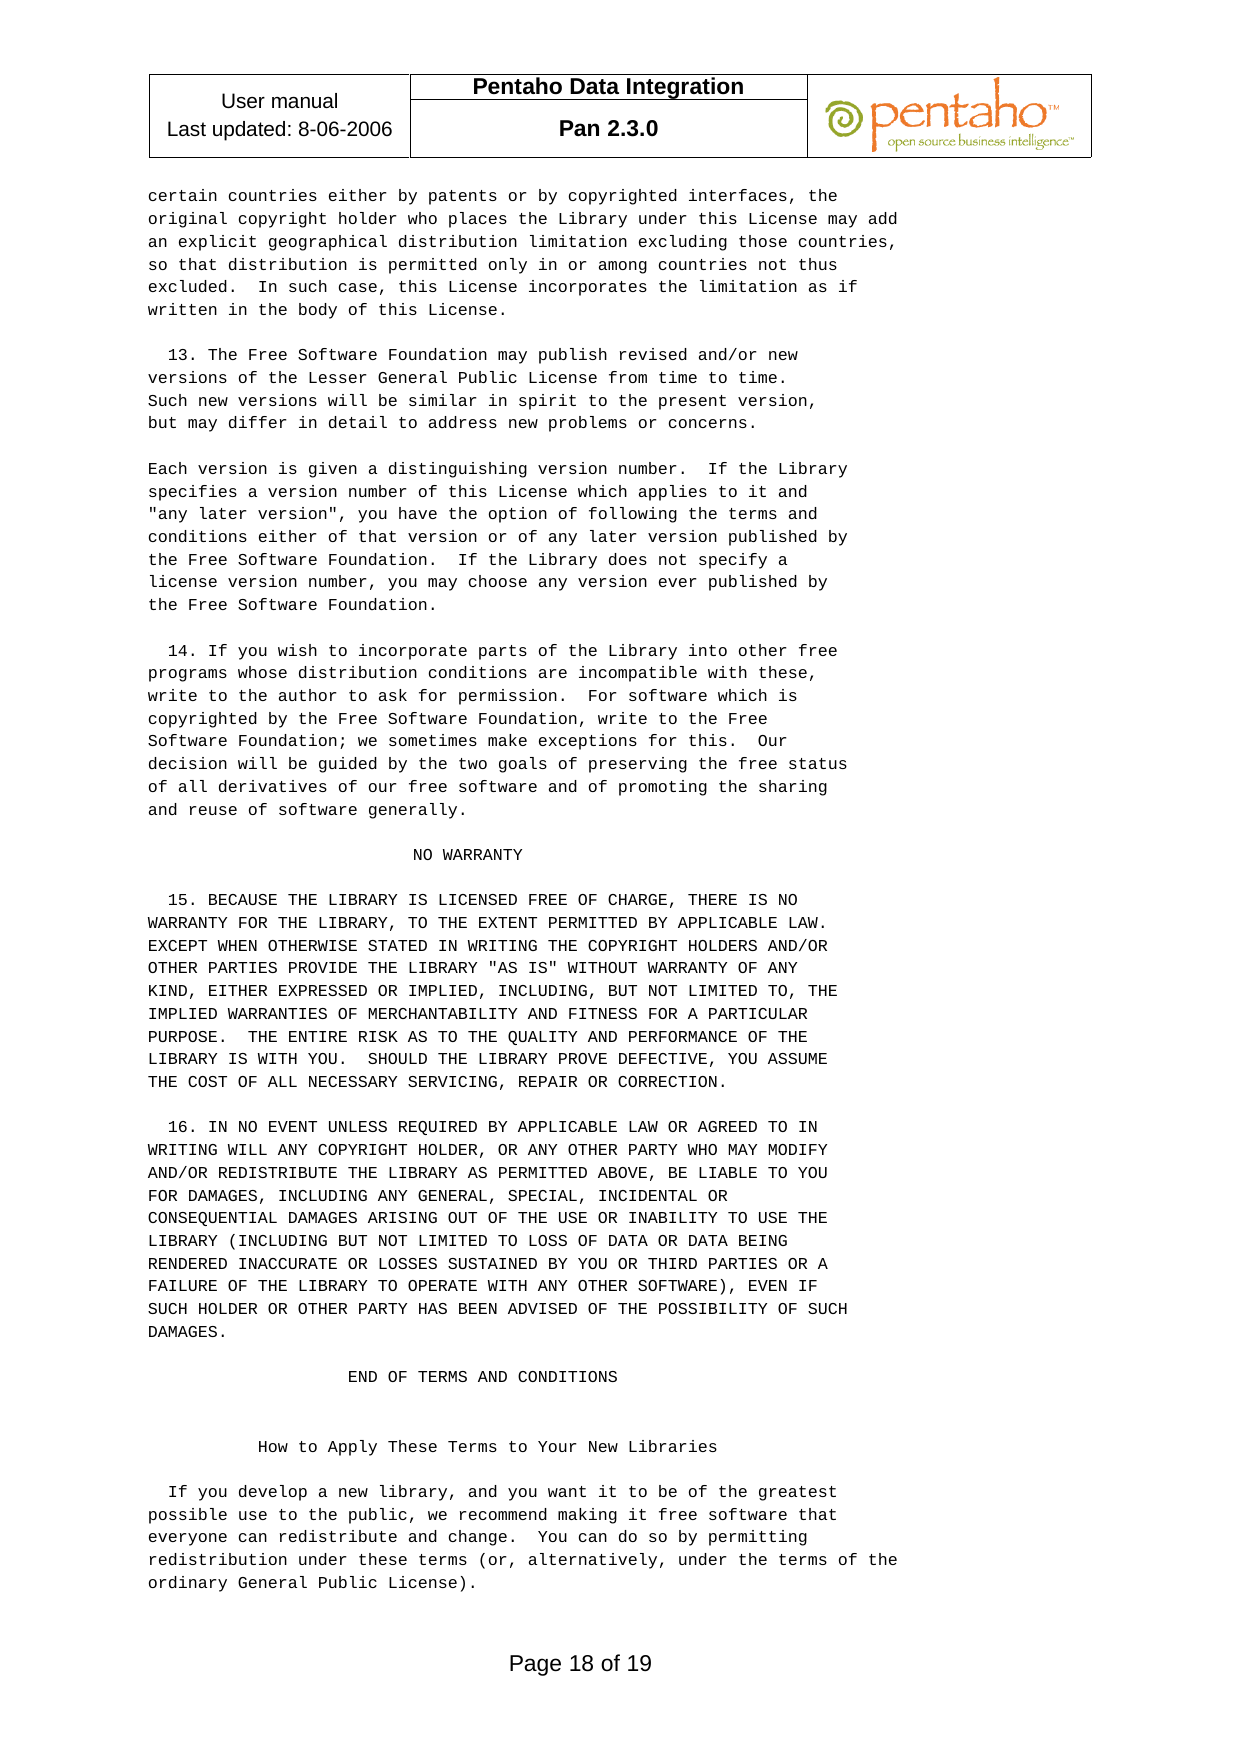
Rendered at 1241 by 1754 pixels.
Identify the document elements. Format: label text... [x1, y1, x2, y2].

text How to Apply These Terms to Your New Libraries If you develop a new library, and you want it to be of the greatest possible use to the public, we recommend making it free software that everyone can redistribute and change. You can do so by permitting redistribution under these terms (or, alternatively, under the terms of the ordinary General Public License). [148, 1393, 1092, 1593]
text certain countries either by patents or by copyrighted interfaces, the original copyright holder who places the Library under this License may add an explicit geographical distribution limitation excluding those countries, so that distribution is permitted only in or among countries not thus excluded. In such case, this License incorporates the limitation as if written in the body of this License. 13. The Free Software Foundation may publish revised and/or new versions of the Lesser General Public License from time to time. Such new versions will be similar in spirit to the present version, but may differ in detail to address new problems or concerns. Each version is given a distinguishing version number. If the Library specifies a version number of this License which applies to it and "any later version", you have the option of following the terms and conditions either of that version or of any later version published by the Free Software Foundation. If the Library does not specify a license version number, you may choose any version ever published by the Free Software Foundation. 14. If you wish to incorporate parts of the Library into other free programs whose distribution conditions are incompatible with these, write to the author to ask for permission. For software which is copyrighted by the Free Software Foundation, write to the Free Software Foundation; we sometimes make exceptions for this. Our decision will be guided by the two goals of preserving the free status of all derivatives of our free software and of promoting the sharing and reuse of software generally. NO WARRANTY 15. BECAUSE THE LIBRARY IS LICENSED FREE OF CHARGE, THERE IS NO WARRANTY FOR THE LIBRARY, TO THE EXTENT PERMITTED BY APPLICABLE LAW. EXCEPT WHEN OTHERWISE STATED IN WRITING THE COPYRIGHT HOLDERS AND/OR OTHER PARTIES PROVIDE THE LIBRARY "AS IS" WITHOUT WARRANTY OF ANY KIND, EITHER EXPRESSED OR IMPLIED, INCLUDING, BUT NOT LIMITED TO, THE IMPLIED WARRANTIES OF MERCHANTABILITY AND FITNESS FOR A PARTICULAR PURPOSE. THE ENTIRE RISK AS TO THE QUALITY AND PERFORMANCE OF THE LIBRARY IS WITH YOU. SHOULD THE LIBRARY PROVE DEFECTIVE, YOU ASSUME THE COST OF ALL NECESSARY SERVICING, REPAIR OR CORRECTION. 16. IN NO EVENT UNLESS REQUIRED BY APPLICABLE LAW OR AGREED TO IN WRITING WILL ANY COPYRIGHT HOLDER, OR ANY OTHER PARTY WHO MAY MODIFY AND/OR REDISTRIBUTE THE LIBRARY AS PERMITTED ABOVE, BE LIABLE TO YOU FOR DAMAGES, INCLUDING ANY GENERAL, SPECIAL, INCIDENTAL OR CONSEQUENTIAL DAMAGES ARISING OUT OF THE USE OR INABILITY TO USE THE LIBRARY (INCLUDING BUT NOT LIMITED TO LOSS OF DATA OR DATA BEING RENDERED INACCURATE OR LOSSES SUSTAINED BY YOU OR THIRD PARTIES OR A FAILURE OF THE LIBRARY TO OPERATE WITH ANY OTHER SOFTWARE), EVEN IF SUCH HOLDER OR OTHER PARTY HAS BEEN ADVISED OF THE POSSIBILITY OF SUCH DAMAGES. END OF TERMS AND CONDITIONS [148, 188, 1092, 1388]
